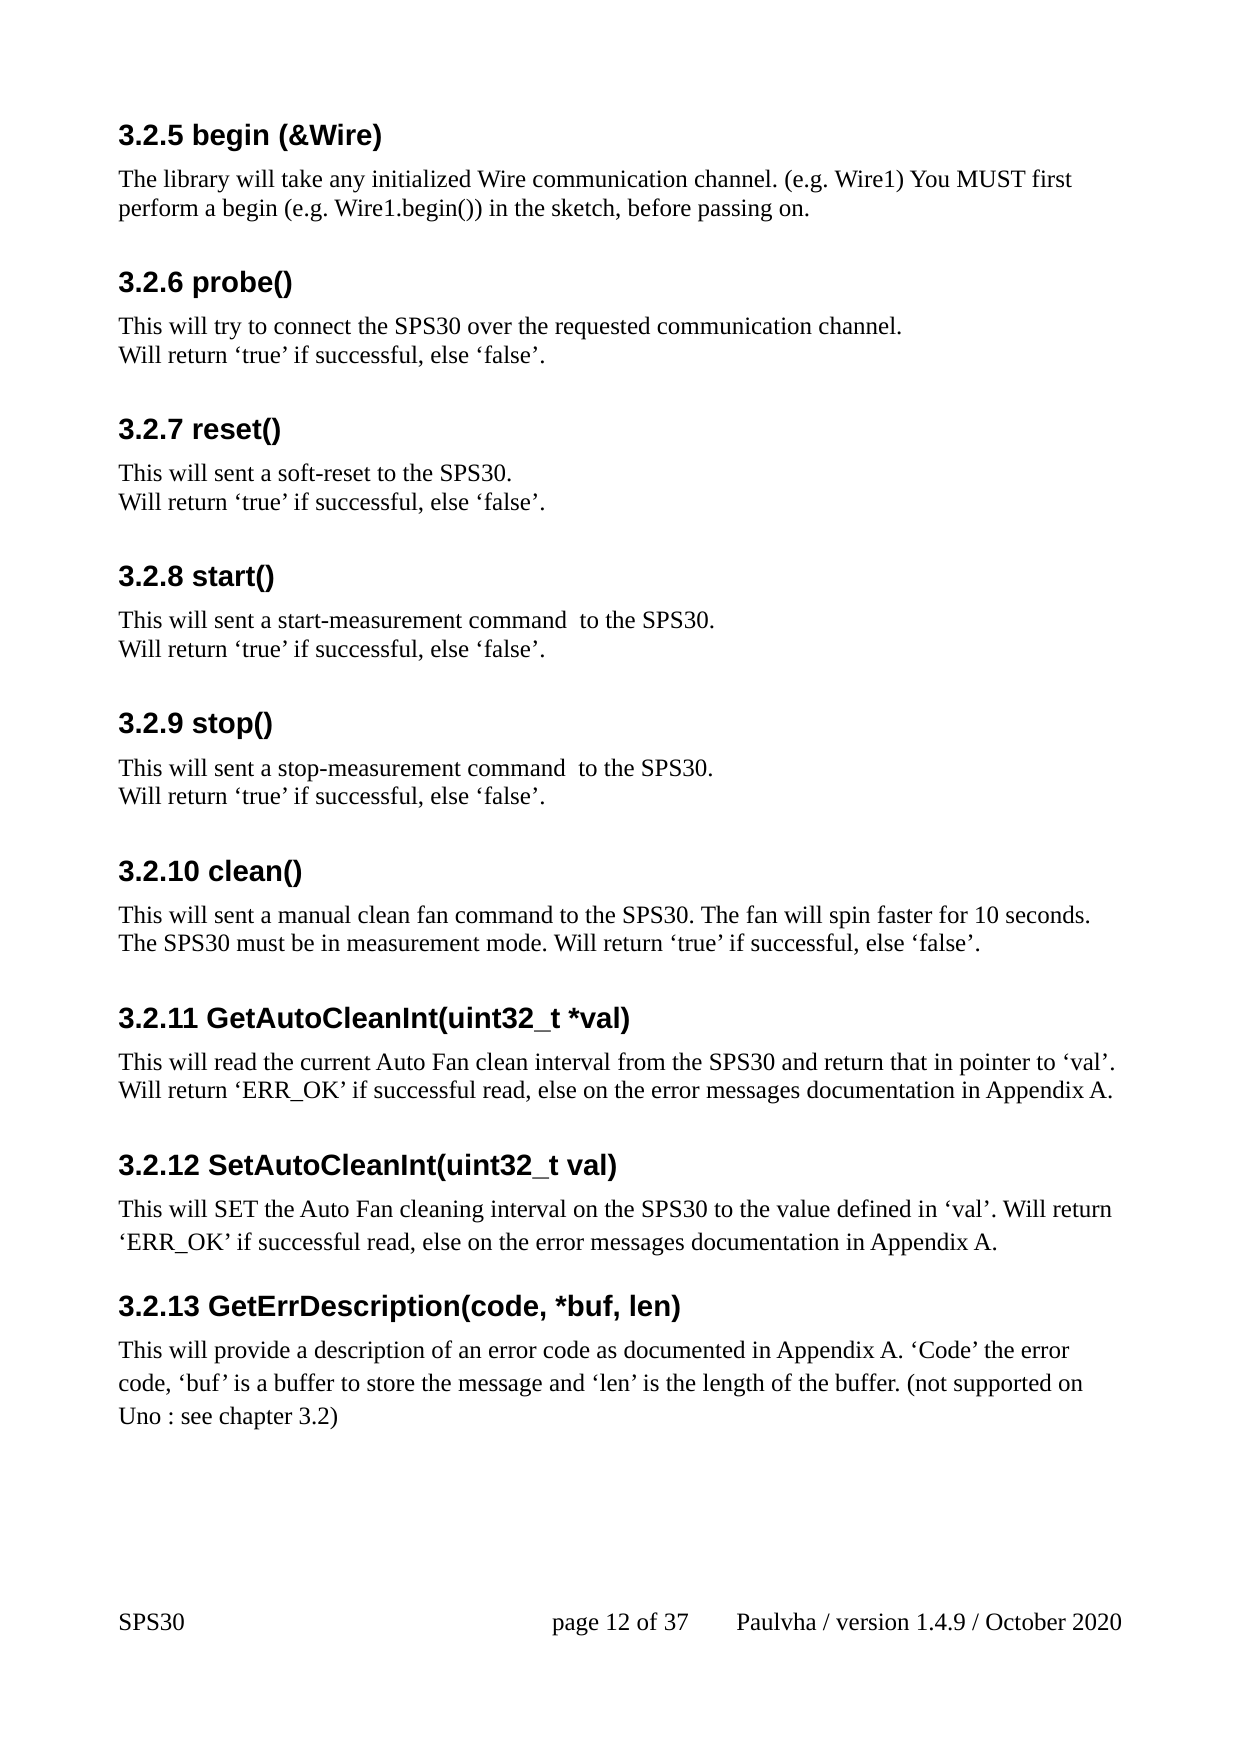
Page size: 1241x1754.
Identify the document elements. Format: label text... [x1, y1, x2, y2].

text This will read the current Auto Fan clean interval from the SPS30 and return that in pointer to ‘val’. [118, 1047, 1122, 1076]
subtitle 3.2.10 clean() [118, 853, 1122, 887]
subtitle 3.2.5 begin (&Wire) [118, 118, 1122, 152]
subtitle 3.2.6 probe() [118, 265, 1122, 299]
subtitle 3.2.13 GetErrDescription(code, *buf, len) [118, 1289, 1122, 1323]
text The library will take any initialized Wire communication channel. (e.g. Wire1) You MUST first perform a begin (e.g. Wire1.begin()) in the sketch, before passing on. [118, 164, 1122, 222]
text This will sent a soft-reset to the SPS30. [118, 458, 1122, 487]
subtitle 3.2.11 GetAutoCleanInt(uint32_t *val) [118, 1001, 1122, 1034]
subtitle 3.2.8 start() [118, 559, 1122, 593]
text This will sent a manual clean fan command to the SPS30. The fan will spin faster for 10 seconds. [118, 900, 1122, 928]
text Will return ‘true’ if successful, else ‘false’. [118, 487, 1122, 516]
text This will provide a description of an error code as documented in Appendix A. ‘Code’ the error code, ‘buf’ is a buffer to store the message and ‘len’ is the length of the buffer. (not supported on Uno : see chapter 3.2) [118, 1335, 1122, 1430]
text This will SET the Auto Fan cleaning interval on the SPS30 to the value defined in ‘val’. Will return ‘ERR_OK’ if successful read, else on the error messages documentation in Appendix A. [118, 1194, 1122, 1256]
text This will sent a start-measurement command to the SPS30. [118, 606, 1122, 634]
subtitle 3.2.12 SetAutoCleanInt(uint32_t val) [118, 1148, 1122, 1181]
text Will return ‘true’ if successful, else ‘false’. [118, 340, 1122, 369]
text The SPS30 must be in measurement mode. Will return ‘true’ if successful, else ‘false’. [118, 928, 1122, 957]
subtitle 3.2.9 stop() [118, 706, 1122, 740]
text Will return ‘ERR_OK’ if successful read, else on the error messages documentation in Appendix A. [118, 1076, 1122, 1104]
text Will return ‘true’ if successful, else ‘false’. [118, 781, 1122, 810]
text Will return ‘true’ if successful, else ‘false’. [118, 634, 1122, 663]
text This will try to connect the SPS30 over the requested communication channel. [118, 311, 1122, 340]
text This will sent a stop-measurement command to the SPS30. [118, 753, 1122, 781]
subtitle 3.2.7 reset() [118, 412, 1122, 446]
